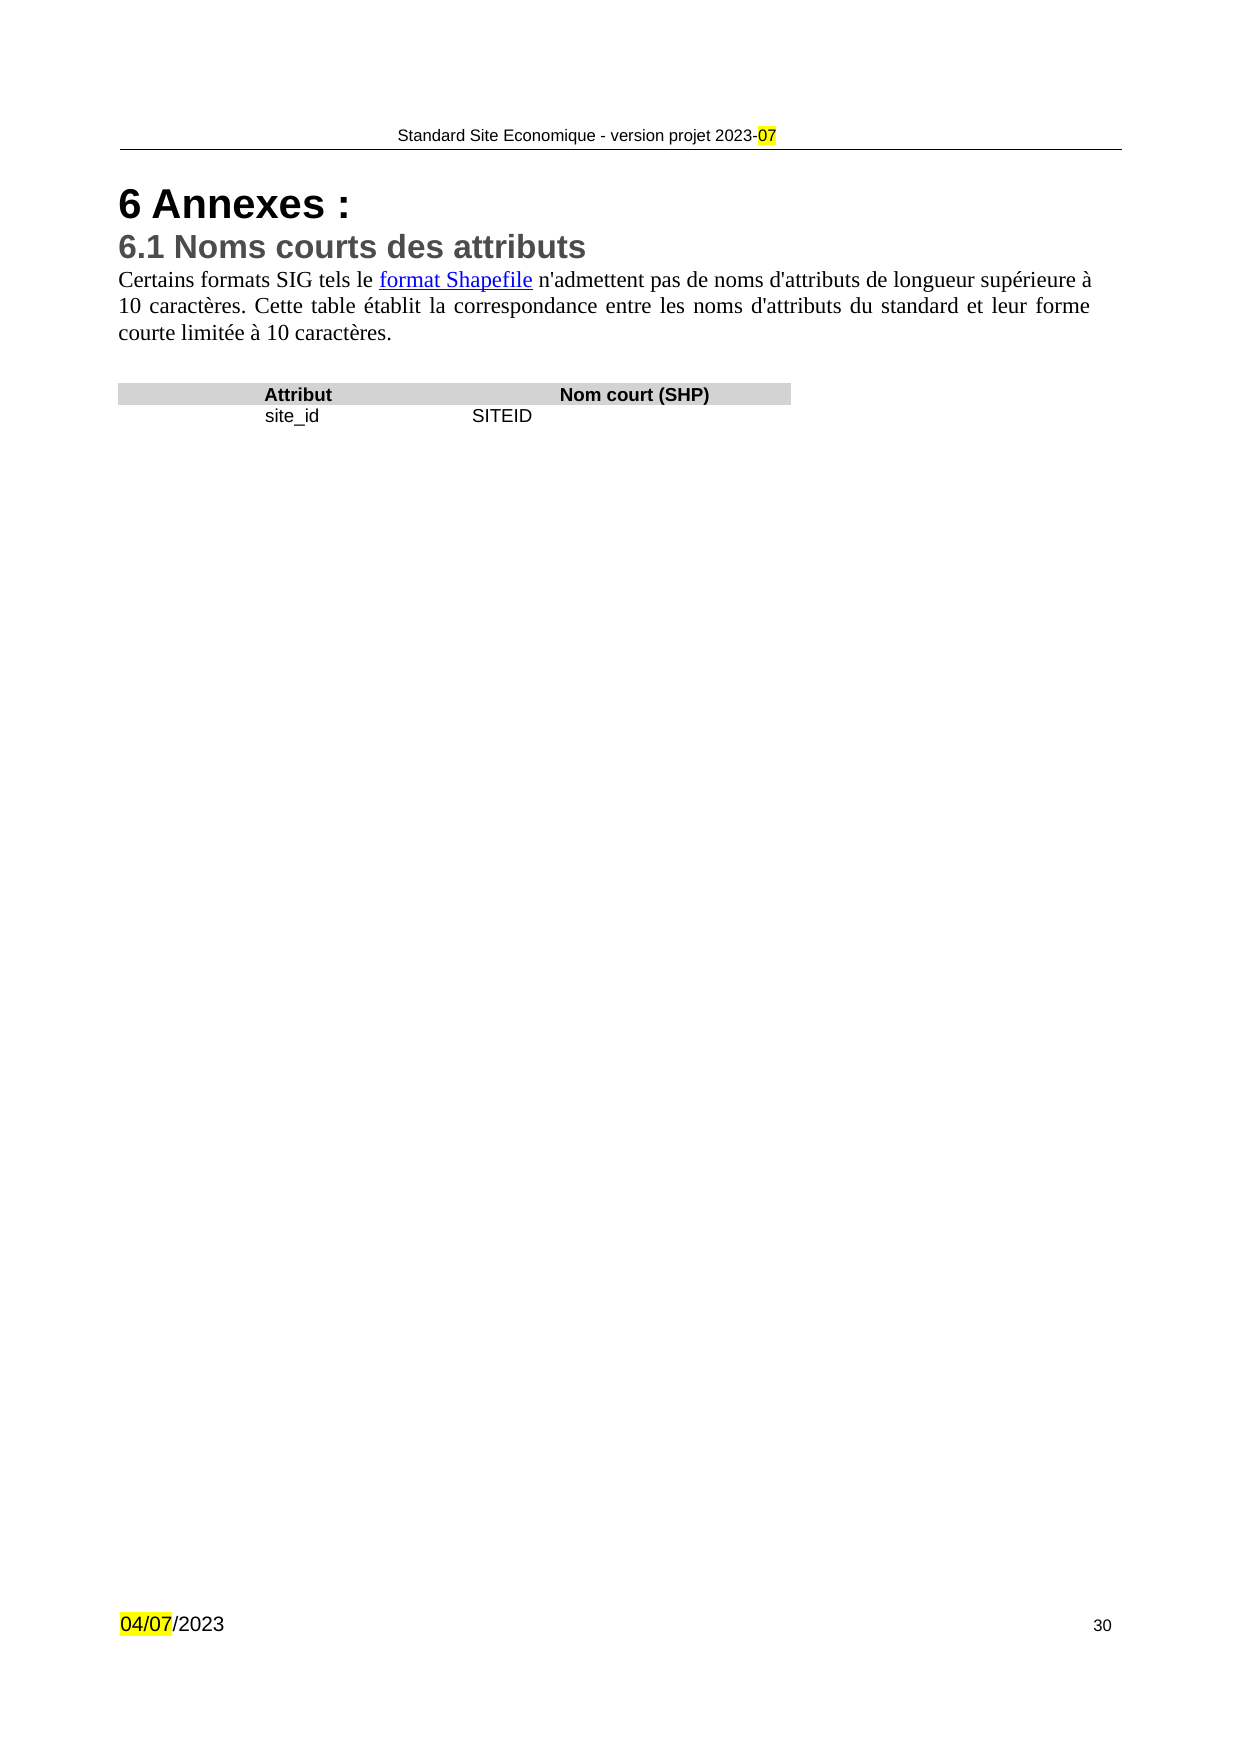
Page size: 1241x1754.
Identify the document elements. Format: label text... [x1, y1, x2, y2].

table_header Nom court (SHP) [472, 383, 791, 405]
table_cell SITEID [472, 405, 791, 429]
text Certains formats SIG tels le format Shapefile n'admettent pas de noms d'attributs de longueur supérieure à 10 caractères. Cette table établit la correspondance entre les noms d'attributs du standard et leur forme courte limitée à 10 caractères. [118, 266, 1093, 345]
table_header Attribut [118, 383, 472, 405]
subtitle 6 Annexes : [118, 180, 1122, 228]
table_cell site_id [118, 405, 472, 429]
subtitle 6.1 Noms courts des attributs [118, 228, 1122, 266]
